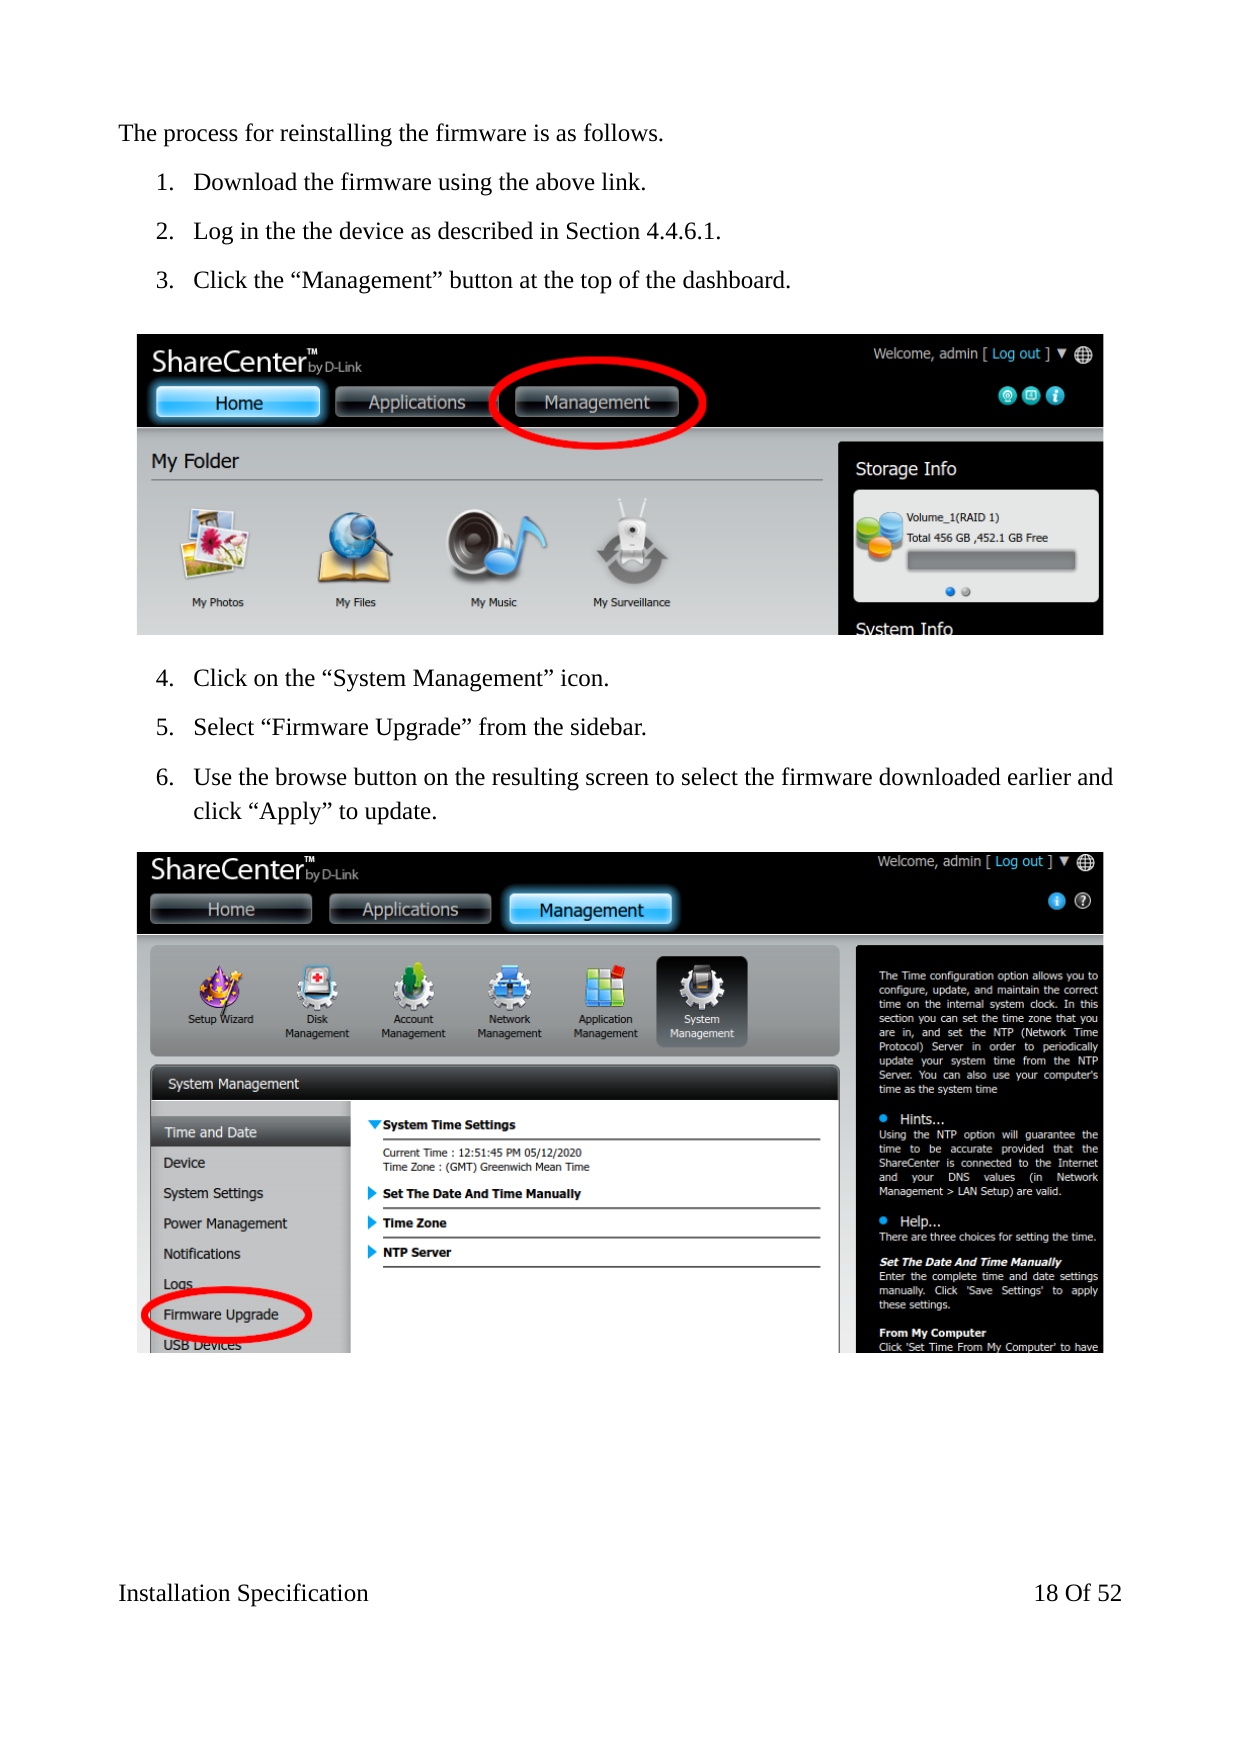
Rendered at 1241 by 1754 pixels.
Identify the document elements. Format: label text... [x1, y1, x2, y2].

list Click the “Management” button at the top of the dashboard. [156, 265, 1122, 294]
picture [136, 334, 1104, 635]
list Click on the “System Management” icon. [156, 663, 1122, 692]
text The process for reinstalling the firmware is as follows. [118, 118, 1122, 147]
list Use the browse button on the resulting screen to select the firmware downloaded earlier and click “Apply” to update. [156, 762, 1122, 825]
list Log in the the device as described in Section 4.4.6.1. [156, 216, 1122, 245]
list Download the firmware using the above link. [156, 167, 1122, 196]
list Select “Firmware Upgrade” from the sidebar. [156, 712, 1122, 741]
picture [136, 852, 1104, 1353]
